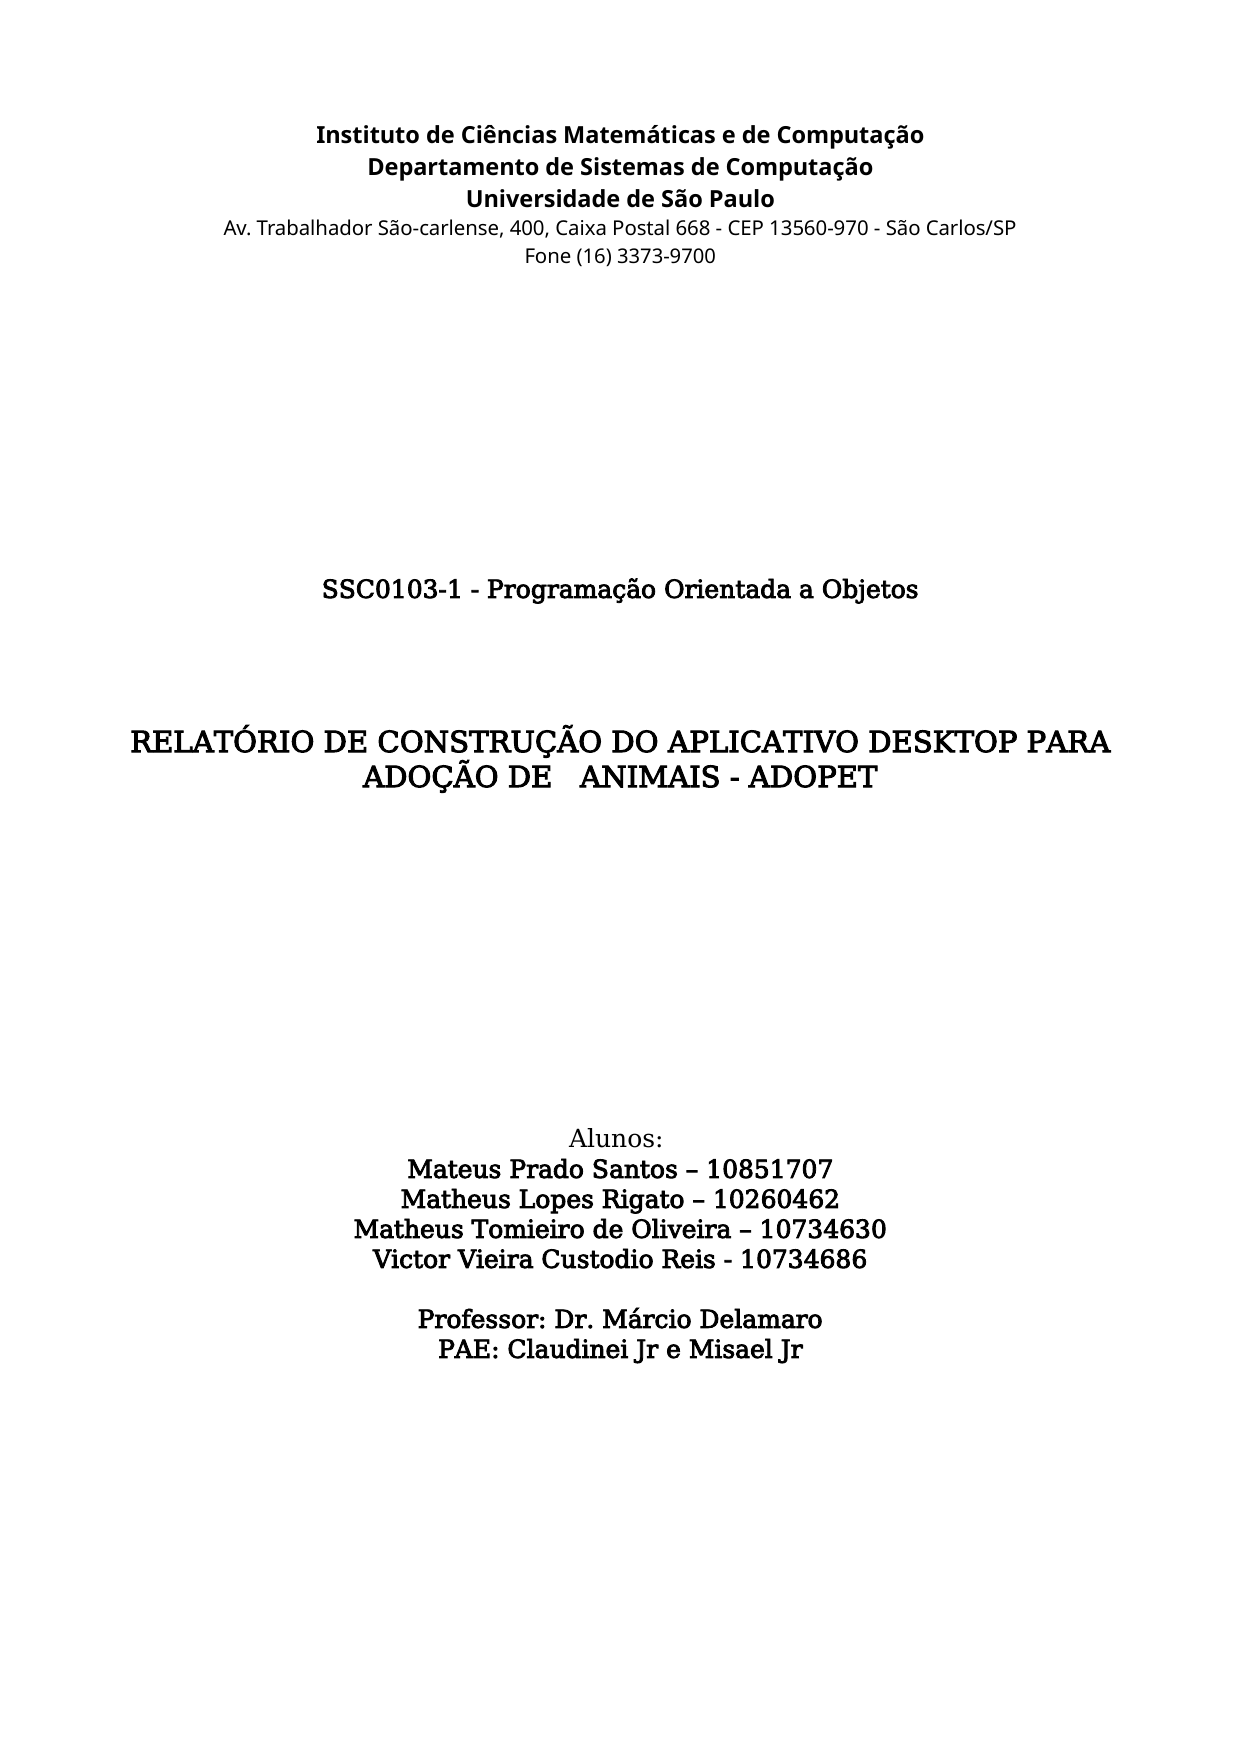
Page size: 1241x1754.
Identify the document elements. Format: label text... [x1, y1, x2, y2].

text RELATÓRIO DE CONSTRUÇÃO DO A­PLICATIVO DESKTOP PARA ADOÇÃO DE ANIMAIS - ADOPET [118, 723, 1122, 793]
text Matheus Tomieiro de Oliveira – 10734630 [118, 1213, 1122, 1243]
text Mateus Prado Santos – 10851707 [118, 1153, 1122, 1183]
text Matheus Lopes Rigato – 10260462 [118, 1183, 1122, 1213]
text Alunos: [118, 1123, 1122, 1153]
text SSC0103-1 - Programação Orientada a Objetos [118, 573, 1122, 603]
text Victor Vieira Custodio Reis - 10734686 [118, 1243, 1122, 1273]
text PAE: Claudinei Jr e Misael Jr [118, 1333, 1122, 1363]
text Professor: Dr. Márcio Delamaro [118, 1303, 1122, 1333]
